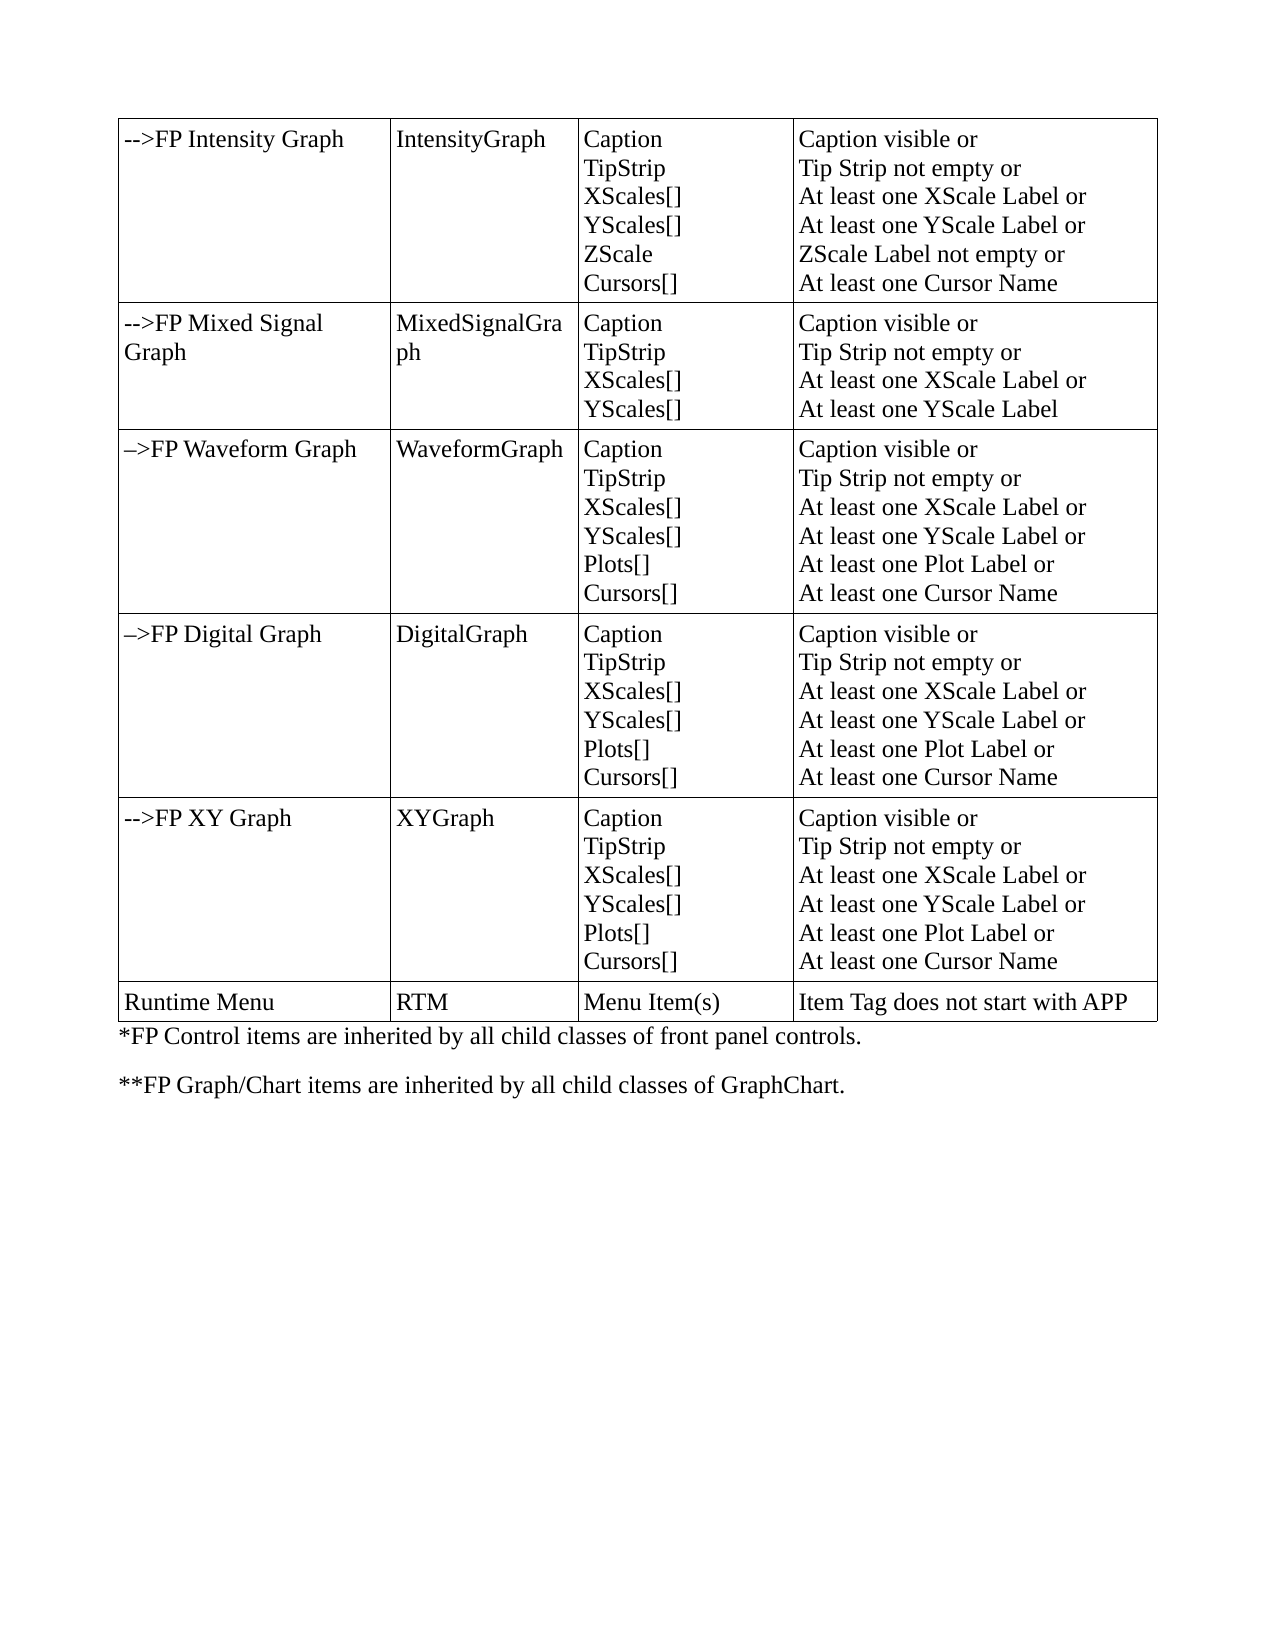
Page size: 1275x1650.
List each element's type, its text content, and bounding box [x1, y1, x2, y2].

table_cell Caption TipStrip XScales[] YScales[] Plots[] Cursors[] [579, 798, 793, 981]
table_cell IntensityGraph [391, 119, 578, 302]
table_cell Caption TipStrip XScales[] YScales[] ZScale Cursors[] [579, 119, 793, 302]
table_cell Caption visible or Tip Strip not empty or At least one XScale Label or At least one YScale Label or At least one Plot Label or At least one Cursor Name [794, 798, 1157, 981]
table_cell -->FP Intensity Graph [119, 119, 390, 302]
table_cell Item Tag does not start with APP [794, 982, 1157, 1021]
table_cell MixedSignalGraph [391, 303, 578, 429]
text **FP Graph/Chart items are inherited by all child classes of GraphChart. [118, 1070, 1157, 1099]
table_cell Caption TipStrip XScales[] YScales[] [579, 303, 793, 429]
table_cell WaveformGraph [391, 430, 578, 613]
table_cell -->FP XY Graph [119, 798, 390, 981]
table_cell Runtime Menu [119, 982, 390, 1021]
table_cell Caption visible or Tip Strip not empty or At least one XScale Label or At least one YScale Label [794, 303, 1157, 429]
table_cell DigitalGraph [391, 614, 578, 797]
table_cell -->FP Mixed Signal Graph [119, 303, 390, 429]
table_cell Caption visible or Tip Strip not empty or At least one XScale Label or At least one YScale Label or At least one Plot Label or At least one Cursor Name [794, 614, 1157, 797]
table_cell Caption TipStrip XScales[] YScales[] Plots[] Cursors[] [579, 614, 793, 797]
table_cell Caption TipStrip XScales[] YScales[] Plots[] Cursors[] [579, 430, 793, 613]
text *FP Control items are inherited by all child classes of front panel controls. [118, 1022, 1157, 1050]
table_cell XYGraph [391, 798, 578, 981]
table_cell Caption visible or Tip Strip not empty or At least one XScale Label or At least one YScale Label or At least one Plot Label or At least one Cursor Name [794, 430, 1157, 613]
table_cell –>FP Waveform Graph [119, 430, 390, 613]
table_cell Menu Item(s) [579, 982, 793, 1021]
table_cell –>FP Digital Graph [119, 614, 390, 797]
table_cell Caption visible or Tip Strip not empty or At least one XScale Label or At least one YScale Label or ZScale Label not empty or At least one Cursor Name [794, 119, 1157, 302]
table_cell RTM [391, 982, 578, 1021]
